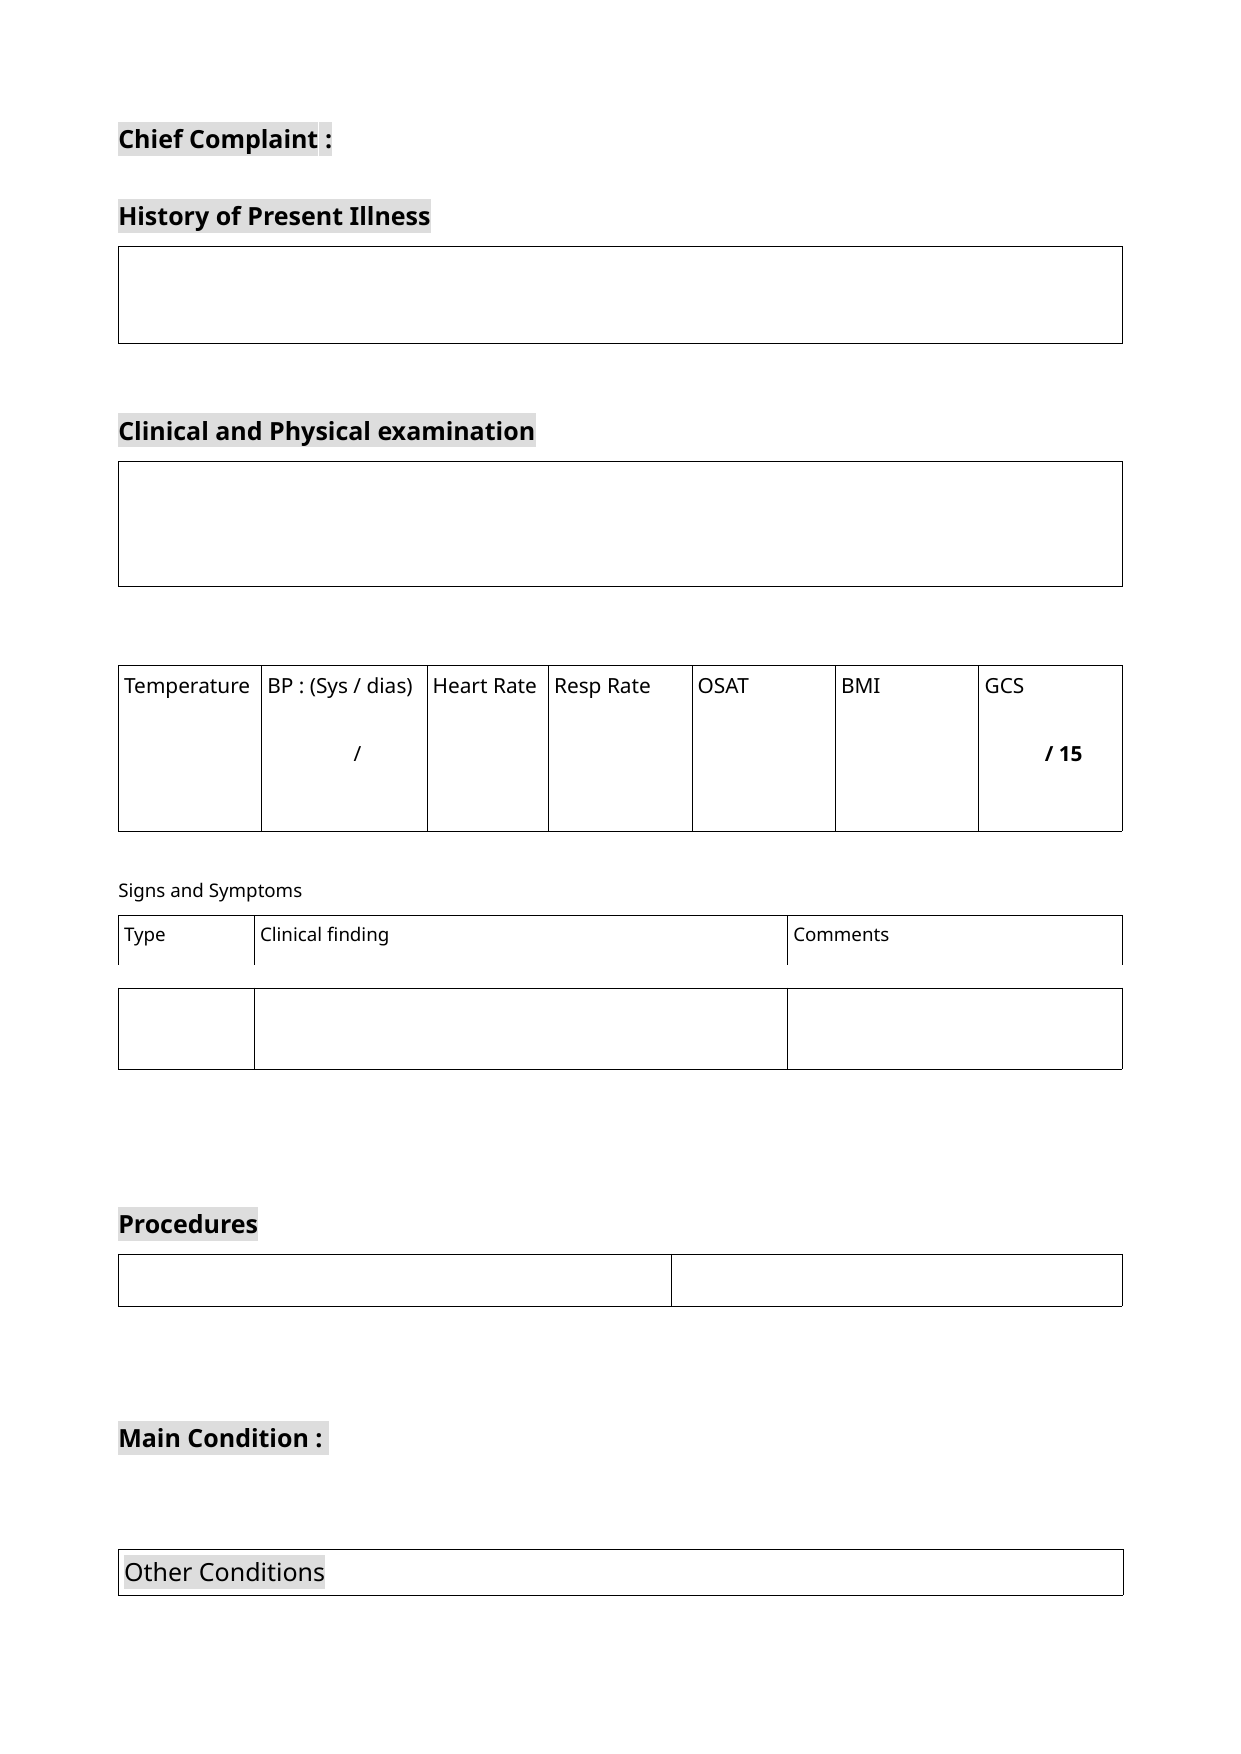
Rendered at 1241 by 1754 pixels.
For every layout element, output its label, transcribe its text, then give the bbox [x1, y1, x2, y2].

text <for each="procedure in evaluation.actions"> [118, 1173, 1122, 1207]
subtitle History of Present Illness [118, 195, 1122, 234]
table_header <for each="line in unicode(evaluation.evaluation_summary).split('\n')"> <line> </for> [119, 462, 1122, 586]
subtitle Clinical and Physical examination [118, 409, 1122, 448]
table_cell <evaluation.respiratory_rate> [549, 705, 692, 831]
text <if test="evaluation.signs_and_symptoms"> [118, 832, 1122, 865]
table_header Temperature [119, 666, 261, 705]
table_header Other Conditions [119, 1550, 1123, 1595]
table_cell <evaluation.systolic> / <evaluation.diastolic> [262, 705, 427, 831]
table_header BP : (Sys / dias) [262, 666, 427, 705]
text <if test="evaluation.diagnosis"> [118, 1398, 1122, 1421]
text </if> [118, 1091, 1122, 1114]
table_header Heart Rate [428, 666, 548, 705]
table_header <for each="line in unicode(evaluation.present_illness).split('\n')"> <line> </for> [119, 247, 1122, 343]
text <for each="condition in evaluation.secondary_conditions"> [118, 1596, 1122, 1629]
text </if> [118, 1467, 1122, 1490]
text Signs and Symptoms [118, 877, 1122, 903]
table_header <procedure.procedure.rec_name> [119, 1255, 671, 1306]
table_header Resp Rate [549, 666, 692, 705]
table_header <clinical.sign_or_symptom> [119, 989, 254, 1068]
table_header GCS [979, 666, 1122, 705]
table_cell <evaluation.osat> [693, 705, 835, 831]
text </for> [118, 1070, 1122, 1091]
text </for> [118, 1307, 1122, 1340]
text <if test="evaluation.secondary_conditions"> [118, 1503, 1122, 1537]
table_cell <evaluation.bpm> [428, 705, 548, 831]
table_header Clinical finding [255, 916, 787, 965]
table_header <clinical.comments> [788, 989, 1122, 1068]
table_header <procedure.comments> [672, 1255, 1122, 1306]
table_header BMI [836, 666, 978, 705]
text <for each="clinical in evaluation.signs_and_symptoms"> [118, 965, 1122, 988]
table_cell <evaluation.loc> / 15 [979, 705, 1122, 831]
text Procedures [118, 1207, 1122, 1241]
table_header Comments [788, 916, 1122, 965]
text <if test="evaluation.actions"> [118, 1127, 1122, 1161]
table_header Type [119, 916, 254, 965]
table_header OSAT [693, 666, 835, 705]
table_header <clinical.clinical.name> [255, 989, 787, 1068]
text </if> [118, 1340, 1122, 1364]
subtitle Chief Complaint : <evaluation.chief_complaint or ""> [118, 118, 1122, 157]
table_cell <evaluation.bmi> [836, 705, 978, 831]
table_cell <evaluation.temperature> [119, 705, 261, 831]
text Main Condition : <evaluation.diagnosis.rec_name> [118, 1421, 1122, 1455]
